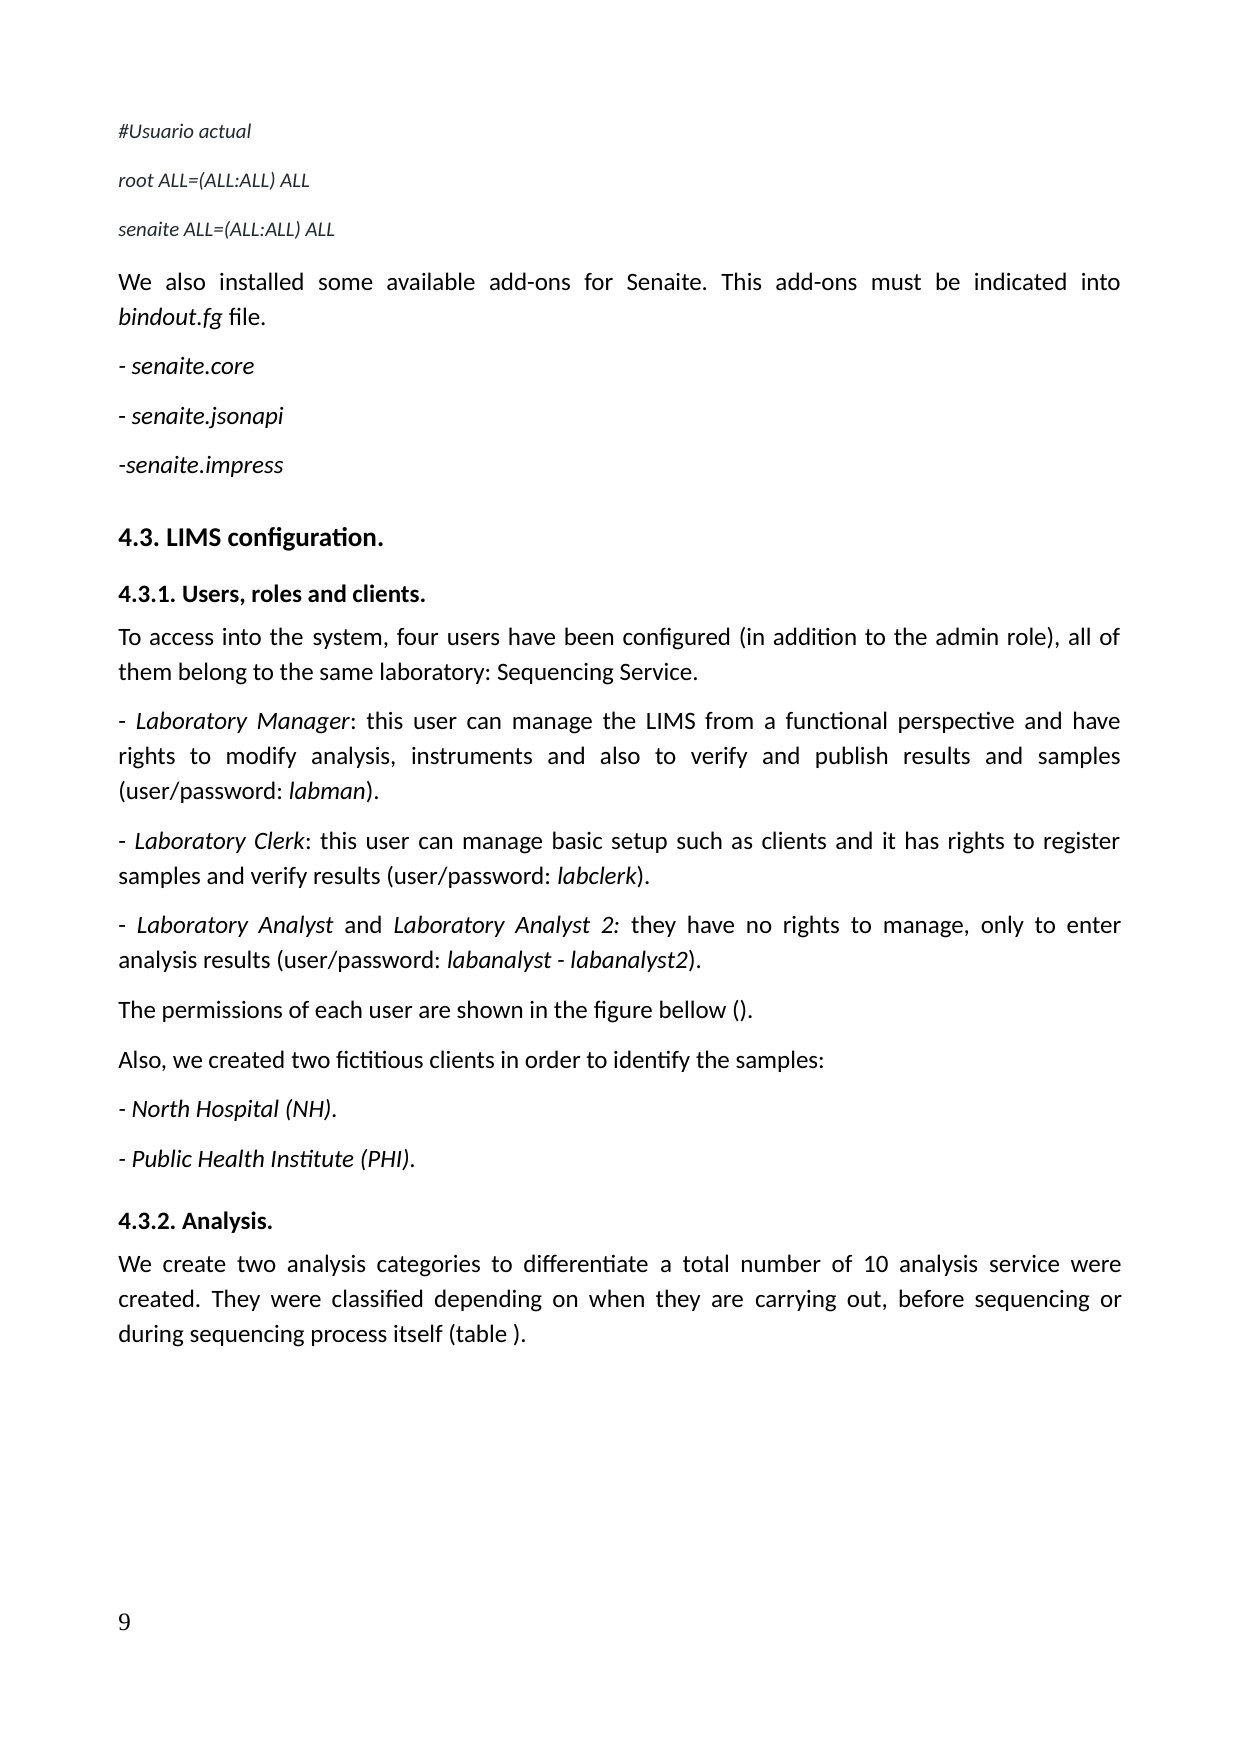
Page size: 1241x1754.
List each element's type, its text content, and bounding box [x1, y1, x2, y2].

text senaite ALL=(ALL:ALL) ALL [118, 216, 1122, 242]
text - Public Health Institute (PHI). [118, 1143, 1122, 1173]
text - Laboratory Analyst and Laboratory Analyst 2: they have no rights to manage, only to enter analysis results (user/password: labanalyst - labanalyst2). [118, 909, 1122, 975]
text The permissions of each user are shown in the figure bellow (). [118, 994, 1122, 1025]
text - senaite.jsonapi [118, 400, 1122, 430]
text -senaite.impress [118, 449, 1122, 480]
text - Laboratory Clerk: this user can manage basic setup such as clients and it has rights to register samples and verify results (user/password: labclerk). [118, 825, 1122, 891]
subtitle 4.3.2. Analysis. [118, 1205, 1122, 1236]
text We also installed some available add-ons for Senaite. This add-ons must be indicated into bindout.fg file. [118, 266, 1122, 331]
text To access into the system, four users have been configured (in addition to the admin role), all of them belong to the same laboratory: Sequencing Service. [118, 621, 1122, 686]
text We create two analysis categories to differentiate a total number of 10 analysis service were created. They were classified depending on when they are carrying out, before sequencing or during sequencing process itself (table ). [118, 1248, 1122, 1348]
subtitle 4.3. LIMS configuration. [118, 520, 1122, 553]
text #Usuario actual [118, 118, 1122, 143]
text - Laboratory Manager: this user can manage the LIMS from a functional perspective and have rights to modify analysis, instruments and also to verify and publish results and samples (user/password: labman). [118, 705, 1122, 806]
text Also, we created two fictitious clients in order to identify the samples: [118, 1044, 1122, 1074]
text - North Hospital (NH). [118, 1093, 1122, 1124]
subtitle 4.3.1. Users, roles and clients. [118, 578, 1122, 608]
text root ALL=(ALL:ALL) ALL [118, 167, 1122, 193]
text - senaite.core [118, 350, 1122, 381]
